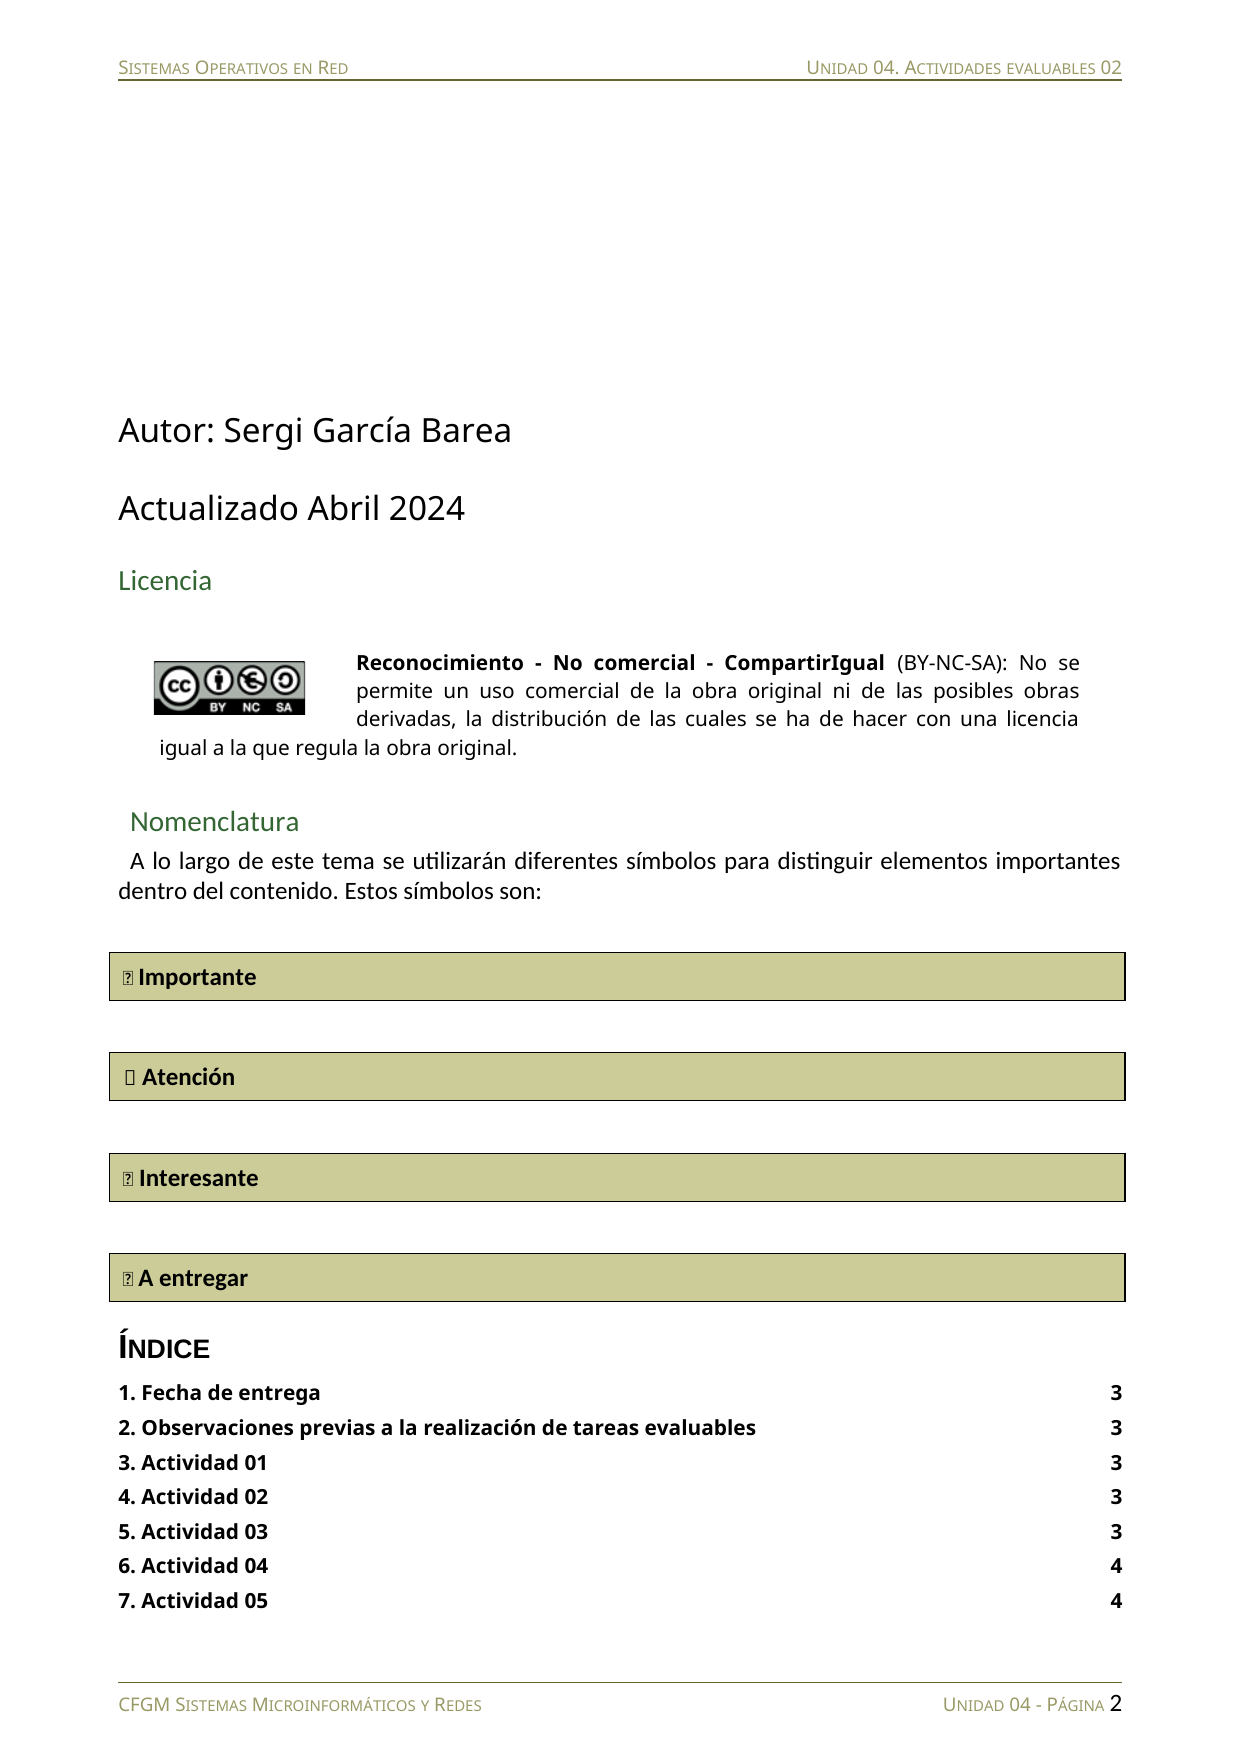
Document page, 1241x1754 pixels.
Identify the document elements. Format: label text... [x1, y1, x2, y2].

text A lo largo de este tema se utilizarán diferentes símbolos para distinguir elementos importantes dentro del contenido. Estos símbolos son: [118, 845, 1122, 906]
text 7. Actividad 05 4 [118, 1586, 1122, 1615]
text Reconocimiento - No comercial - CompartirIgual (BY-NC-SA): No se permite un uso comercial de la obra original ni de las posibles obras derivadas, la distribución de las cuales se ha de hacer con una licencia igual a la que regula la obra original. [159, 648, 1080, 761]
text 2. Observaciones previas a la realización de tareas evaluables 3 [118, 1413, 1122, 1441]
text ❕ Atención [110, 1053, 1124, 1100]
text 5. Actividad 03 3 [118, 1517, 1122, 1545]
text 📕 A entregar [110, 1254, 1124, 1301]
text Índice [118, 1327, 1122, 1366]
text 3. Actividad 01 3 [118, 1448, 1122, 1476]
text 6. Actividad 04 4 [118, 1552, 1122, 1580]
text Licencia [118, 562, 1122, 598]
text 💬 Interesante [110, 1154, 1124, 1201]
text Autor: Sergi García Barea [118, 407, 1122, 453]
text 1. Fecha de entrega 3 [118, 1378, 1122, 1407]
text 4. Actividad 02 3 [118, 1482, 1122, 1511]
text 📖 Importante [110, 953, 1124, 1000]
text Actualizado Abril 2024 [118, 485, 1122, 530]
picture [153, 661, 306, 715]
text Nomenclatura [118, 803, 1122, 838]
